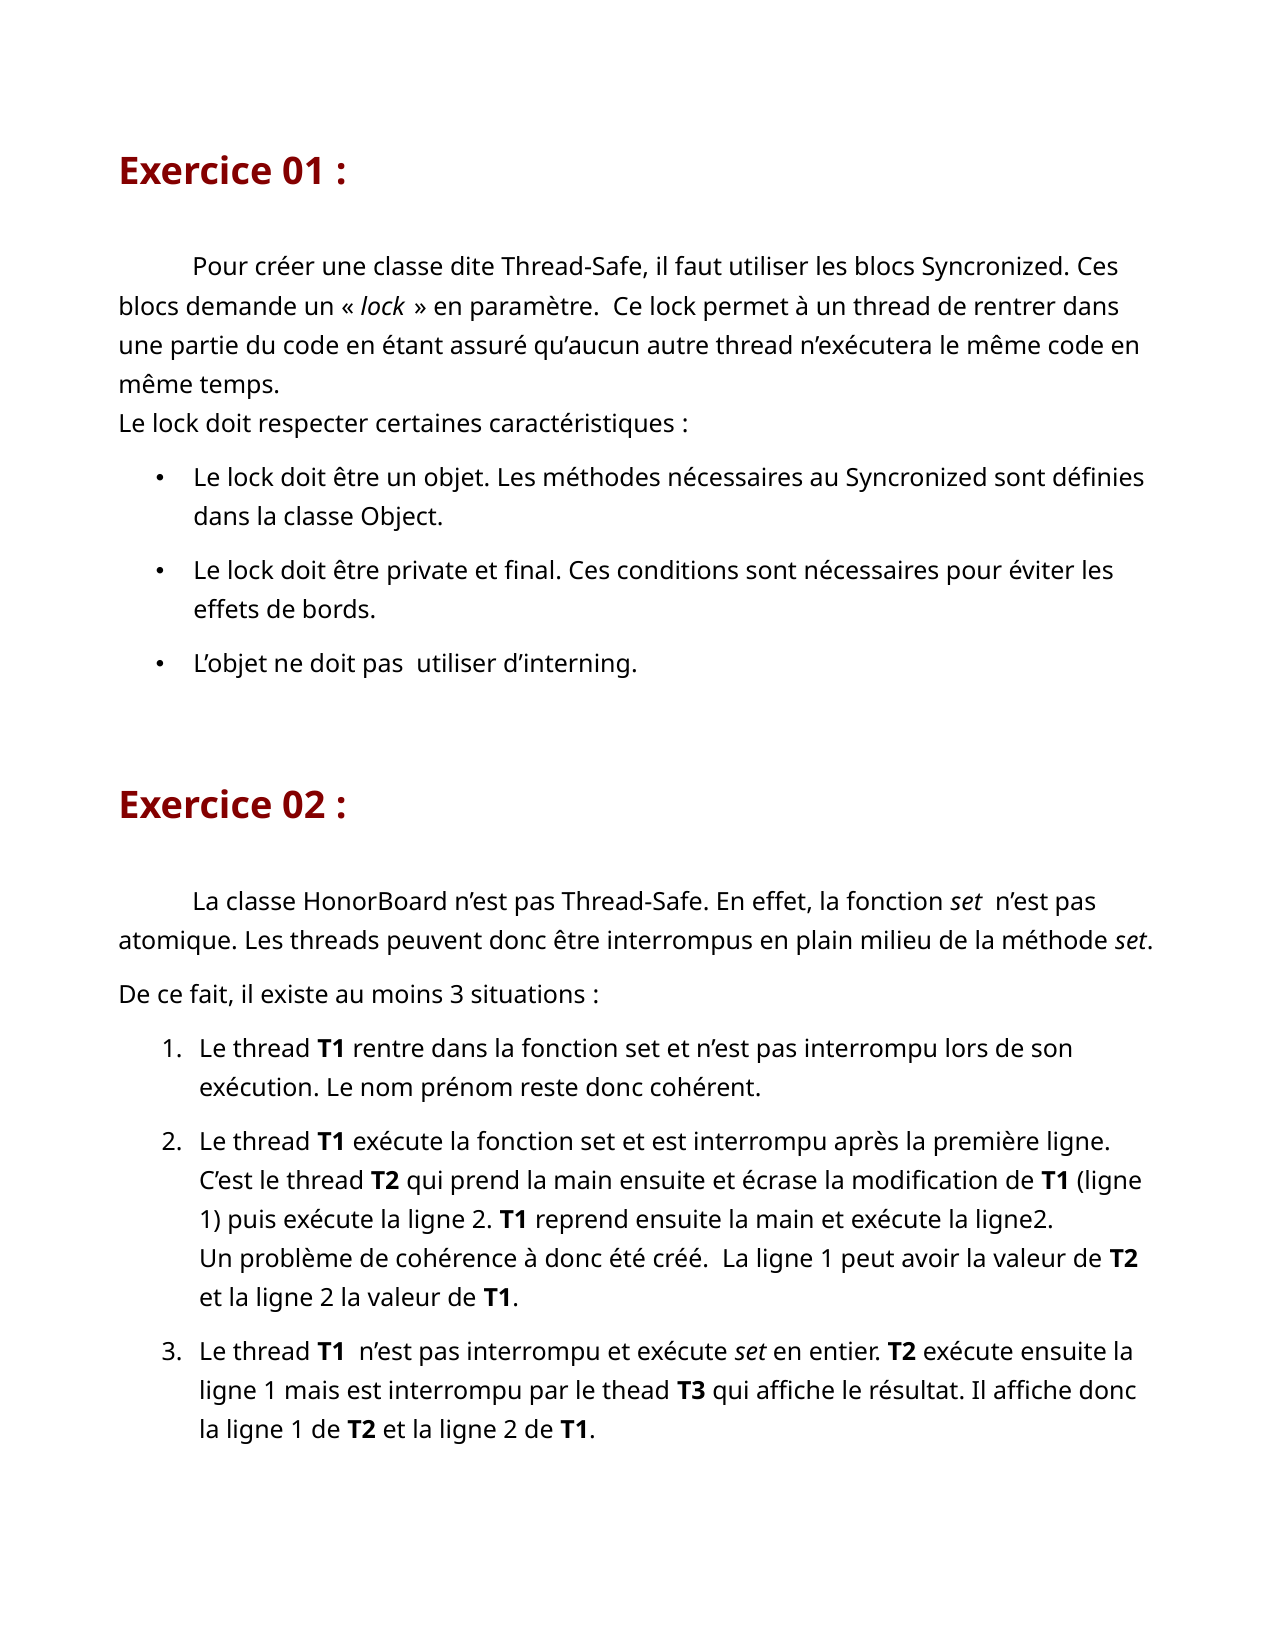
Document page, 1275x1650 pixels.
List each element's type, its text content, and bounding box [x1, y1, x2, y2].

subtitle Exercice 01 : [118, 144, 1157, 195]
list Le thread T1 n’est pas interrompu et exécute set en entier. T2 exécute ensuite la ligne 1 mais est interrompu par le thead T3 qui affiche le résultat. Il affiche donc la ligne 1 de T2 et la ligne 2 de T1. [161, 1334, 1157, 1446]
list Le thread T1 exécute la fonction set et est interrompu après la première ligne. C’est le thread T2 qui prend la main ensuite et écrase la modification de T1 (ligne 1) puis exécute la ligne 2. T1 reprend ensuite la main et exécute la ligne2. Un problème de cohérence à donc été créé. La ligne 1 peut avoir la valeur de T2 et la ligne 2 la valeur de T1. [161, 1123, 1157, 1314]
list L’objet ne doit pas utiliser d’interning. [156, 645, 1157, 679]
list Le thread T1 rentre dans la fonction set et n’est pas interrompu lors de son exécution. Le nom prénom reste donc cohérent. [161, 1030, 1157, 1104]
text Pour créer une classe dite Thread-Safe, il faut utiliser les blocs Syncronized. Ces blocs demande un « lock » en paramètre. Ce lock permet à un thread de rentrer dans une partie du code en étant assuré qu’aucun autre thread n’exécutera le même code en même temps. Le lock doit respecter certaines caractéristiques : [118, 249, 1157, 440]
subtitle Exercice 02 : [118, 778, 1157, 830]
text La classe HonorBoard n’est pas Thread-Safe. En effet, la fonction set n’est pas atomique. Les threads peuvent donc être interrompus en plain milieu de la méthode set. [118, 884, 1157, 957]
text De ce fait, il existe au moins 3 situations : [118, 977, 1157, 1011]
list Le lock doit être private et final. Ces conditions sont nécessaires pour éviter les effets de bords. [156, 552, 1157, 626]
list Le lock doit être un objet. Les méthodes nécessaires au Syncronized sont définies dans la classe Object. [156, 459, 1157, 533]
